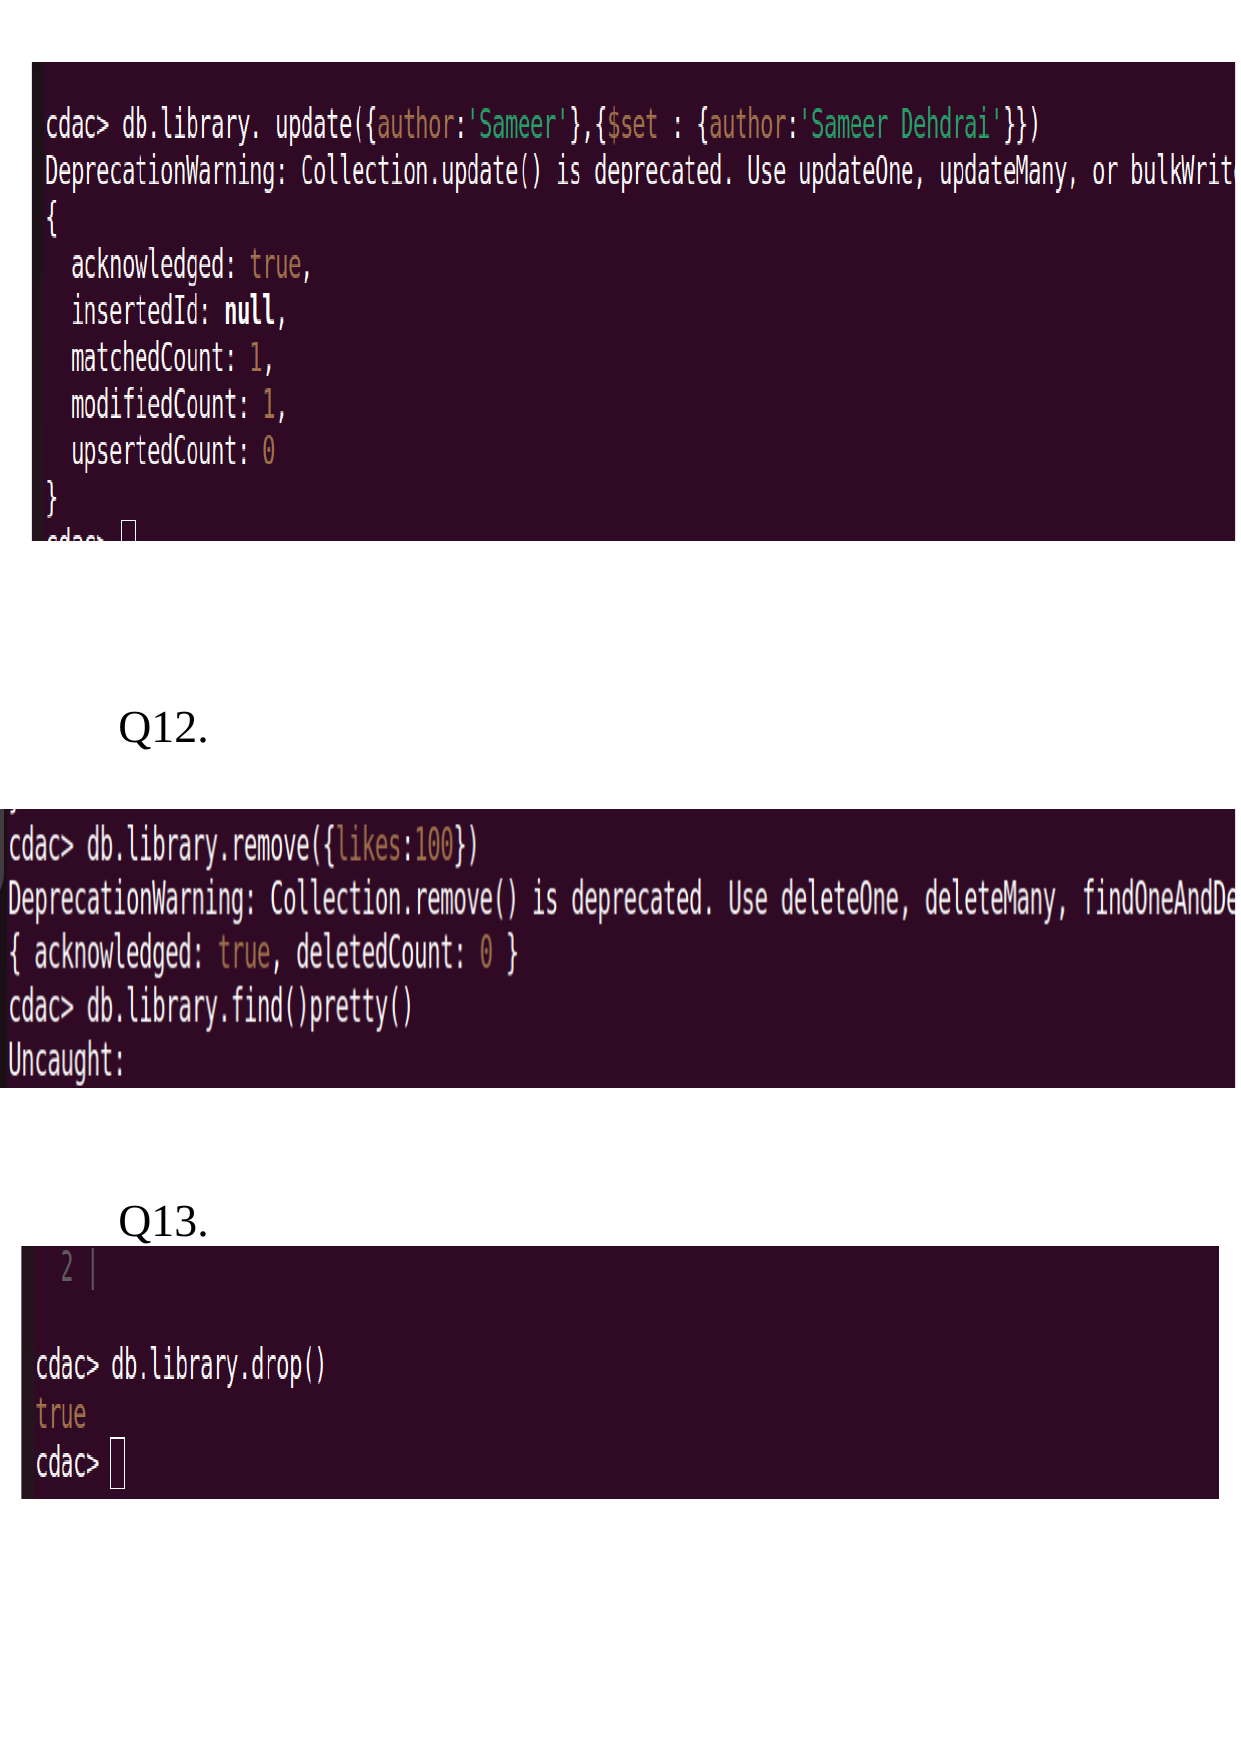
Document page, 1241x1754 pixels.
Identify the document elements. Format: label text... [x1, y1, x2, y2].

text Q12. [118, 699, 1122, 752]
picture [0, 809, 1235, 1088]
picture [21, 1246, 1219, 1499]
text Q13. [118, 1193, 1122, 1246]
picture [31, 62, 1235, 541]
